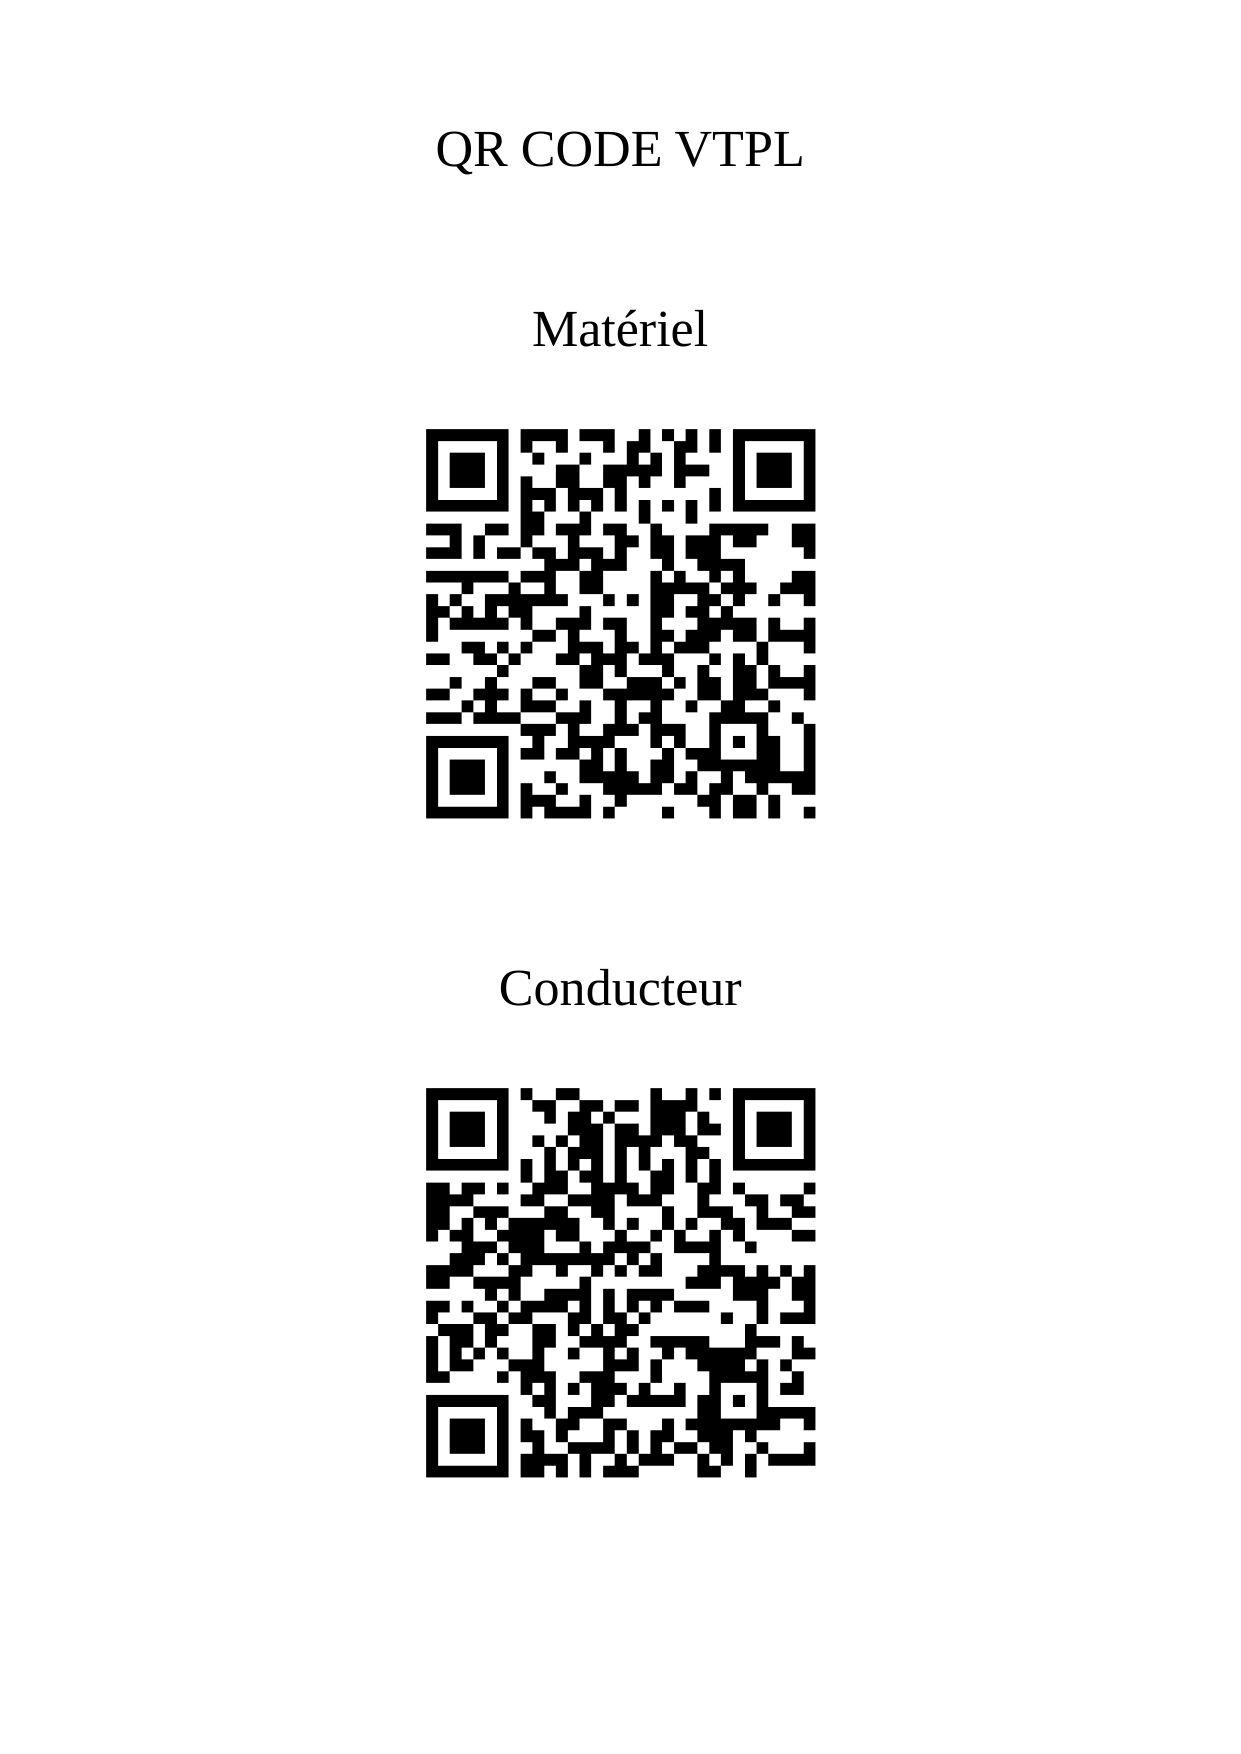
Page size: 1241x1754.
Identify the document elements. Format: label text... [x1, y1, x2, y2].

picture [414, 417, 827, 830]
picture [414, 1076, 827, 1489]
text Matériel [118, 298, 1122, 358]
text Conducteur [118, 957, 1122, 1017]
text QR CODE VTPL [118, 118, 1122, 178]
